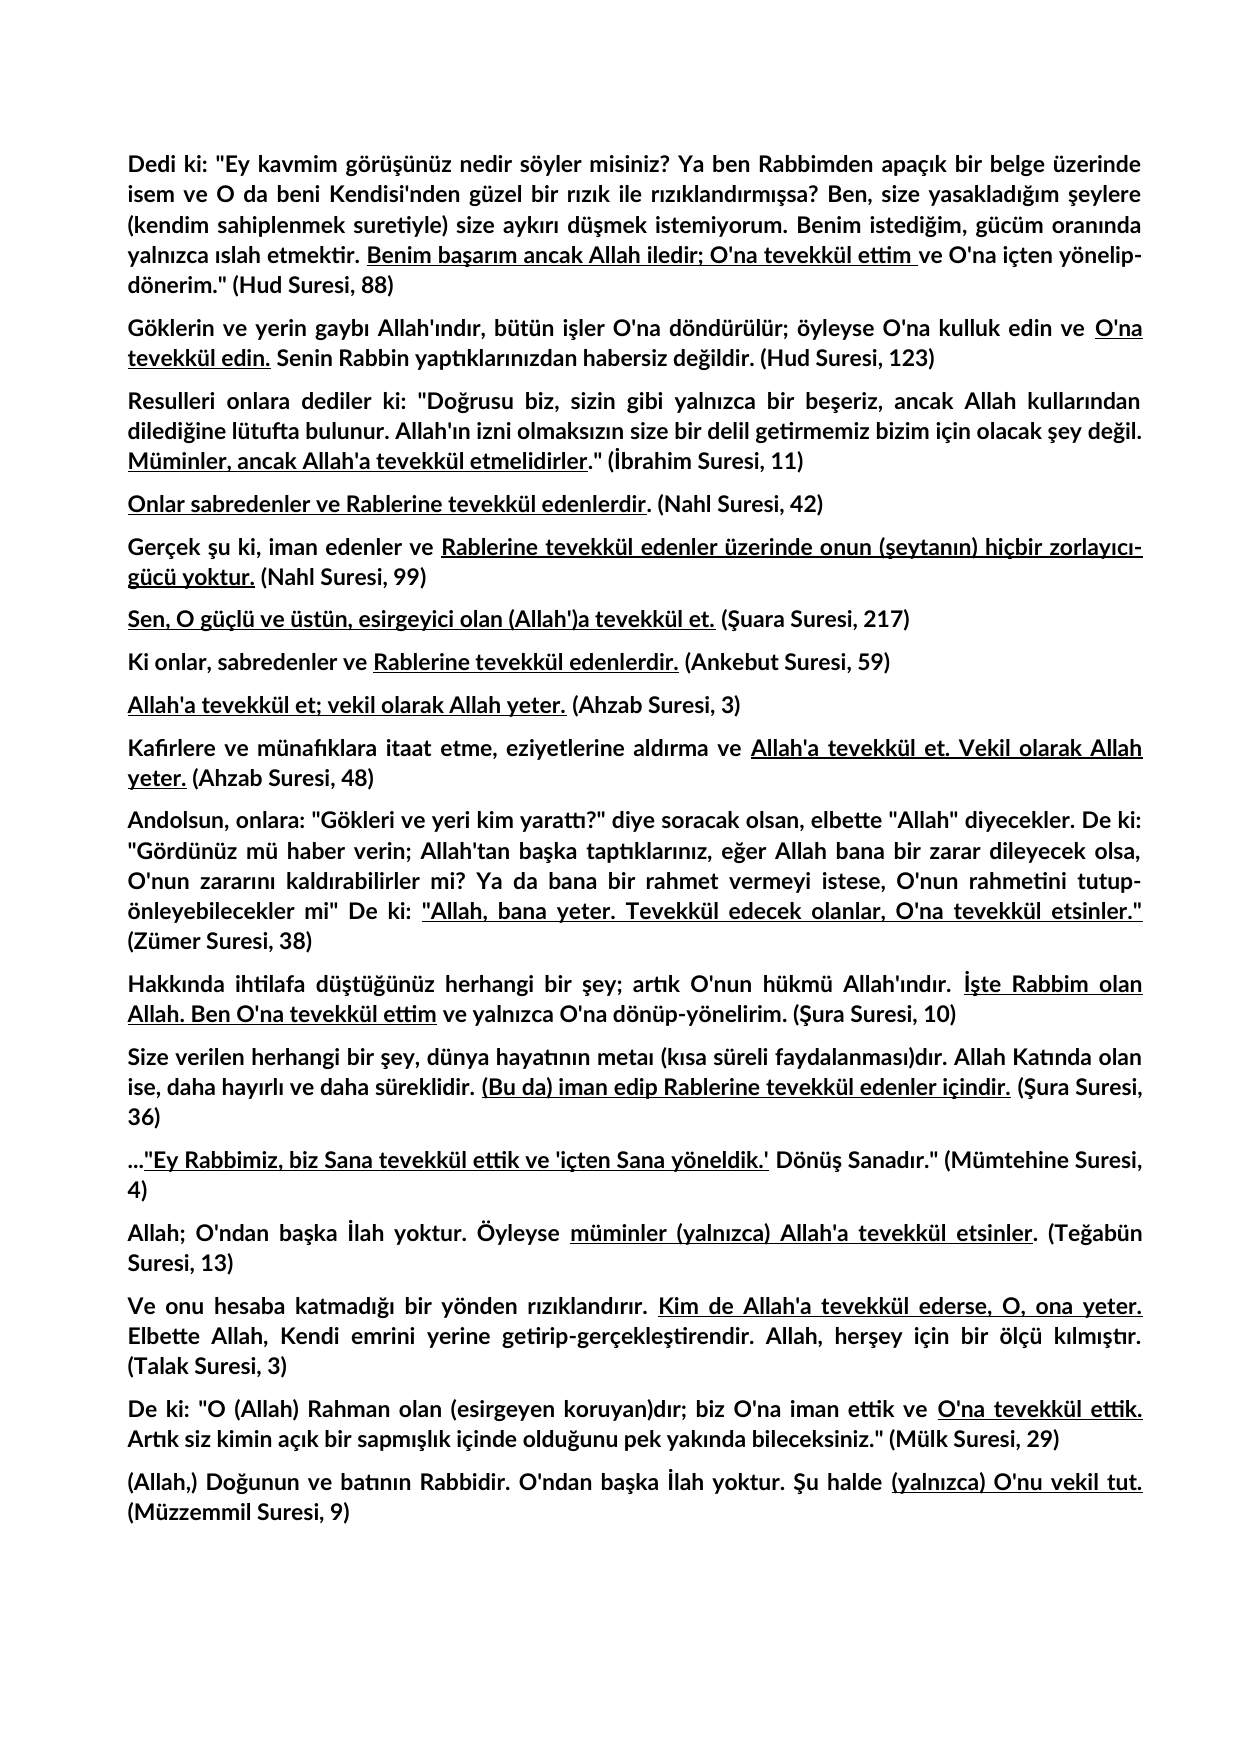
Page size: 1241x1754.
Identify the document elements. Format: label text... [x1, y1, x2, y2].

text Ve onu hesaba katmadığı bir yönden rızıklandırır. Kim de Allah'a tevekkül ederse, O, ona yeter. Elbette Allah, Kendi emrini yerine getirip-gerçekleştirendir. Allah, herşey için bir ölçü kılmıştır. (Talak Suresi, 3) [127, 1292, 1143, 1379]
text Hakkında ihtilafa düştüğünüz herhangi bir şey; artık O'nun hükmü Allah'ındır. İşte Rabbim olan Allah. Ben O'na tevekkül ettim ve yalnızca O'na dönüp-yönelirim. (Şura Suresi, 10) [127, 970, 1143, 1027]
text Resulleri onlara dediler ki: "Doğrusu biz, sizin gibi yalnızca bir beşeriz, ancak Allah kullarından dilediğine lütufta bulunur. Allah'ın izni olmaksızın size bir delil getirmemiz bizim için olacak şey değil. Müminler, ancak Allah'a tevekkül etmelidirler." (İbrahim Suresi, 11) [127, 386, 1143, 474]
text Sen, O güçlü ve üstün, esirgeyici olan (Allah')a tevekkül et. (Şuara Suresi, 217) [127, 605, 1143, 633]
text (Allah,) Doğunun ve batının Rabbidir. O'ndan başka İlah yoktur. Şu halde (yalnızca) O'nu vekil tut. (Müzzemmil Suresi, 9) [127, 1468, 1143, 1525]
text Allah'a tevekkül et; vekil olarak Allah yeter. (Ahzab Suresi, 3) [127, 691, 1143, 718]
text Onlar sabredenler ve Rablerine tevekkül edenlerdir. (Nahl Suresi, 42) [127, 489, 1143, 517]
text Andolsun, onlara: "Gökleri ve yeri kim yarattı?" diye soracak olsan, elbette "Allah" diyecekler. De ki: "Gördünüz mü haber verin; Allah'tan başka taptıklarınız, eğer Allah bana bir zarar dileyecek olsa, O'nun zararını kaldırabilirler mi? Ya da bana bir rahmet vermeyi istese, O'nun rahmetini tutup-önleyebilecekler mi" De ki: "Allah, bana yeter. Tevekkül edecek olanlar, O'na tevekkül etsinler." (Zümer Suresi, 38) [127, 806, 1143, 954]
text Dedi ki: "Ey kavmim görüşünüz nedir söyler misiniz? Ya ben Rabbimden apaçık bir belge üzerinde isem ve O da beni Kendisi'nden güzel bir rızık ile rızıklandırmışsa? Ben, size yasakladığım şeylere (kendim sahiplenmek suretiyle) size aykırı düşmek istemiyorum. Benim istediğim, gücüm oranında yalnızca ıslah etmektir. Benim başarım ancak Allah iledir; O'na tevekkül ettim ve O'na içten yönelip-dönerim." (Hud Suresi, 88) [127, 150, 1143, 298]
text Ki onlar, sabredenler ve Rablerine tevekkül edenlerdir. (Ankebut Suresi, 59) [127, 648, 1143, 675]
text Size verilen herhangi bir şey, dünya hayatının metaı (kısa süreli faydalanması)dır. Allah Katında olan ise, daha hayırlı ve daha süreklidir. (Bu da) iman edip Rablerine tevekkül edenler içindir. (Şura Suresi, 36) [127, 1043, 1143, 1131]
text Göklerin ve yerin gaybı Allah'ındır, bütün işler O'na döndürülür; öyleyse O'na kulluk edin ve O'na tevekkül edin. Senin Rabbin yaptıklarınızdan habersiz değildir. (Hud Suresi, 123) [127, 313, 1143, 371]
text De ki: "O (Allah) Rahman olan (esirgeyen koruyan)dır; biz O'na iman ettik ve O'na tevekkül ettik. Artık siz kimin açık bir sapmışlık içinde olduğunu pek yakında bileceksiniz." (Mülk Suresi, 29) [127, 1395, 1143, 1452]
text Gerçek şu ki, iman edenler ve Rablerine tevekkül edenler üzerinde onun (şeytanın) hiçbir zorlayıcı-gücü yoktur. (Nahl Suresi, 99) [127, 532, 1143, 590]
text Kafirlere ve münafıklara itaat etme, eziyetlerine aldırma ve Allah'a tevekkül et. Vekil olarak Allah yeter. (Ahzab Suresi, 48) [127, 733, 1143, 791]
text ..."Ey Rabbimiz, biz Sana tevekkül ettik ve 'içten Sana yöneldik.' Dönüş Sanadır." (Mümtehine Suresi, 4) [127, 1146, 1143, 1203]
text Allah; O'ndan başka İlah yoktur. Öyleyse müminler (yalnızca) Allah'a tevekkül etsinler. (Teğabün Suresi, 13) [127, 1219, 1143, 1276]
